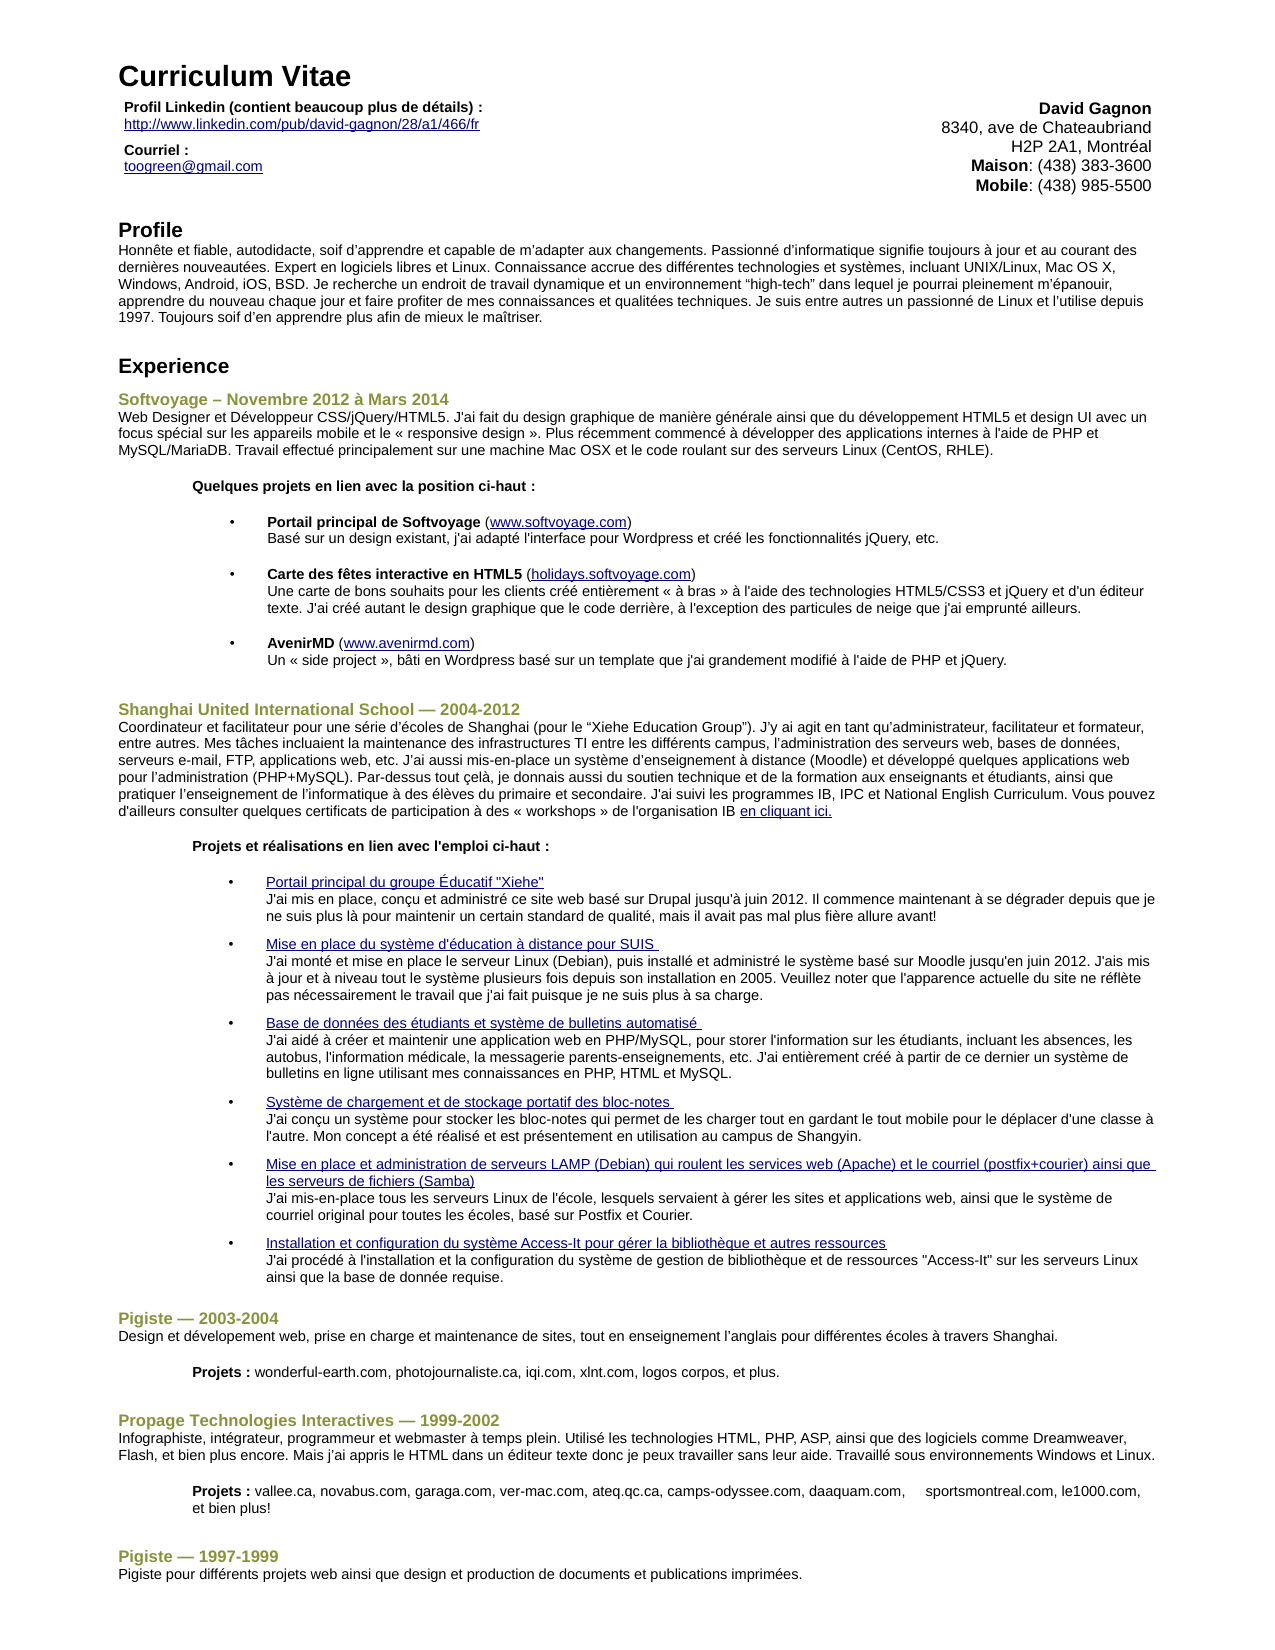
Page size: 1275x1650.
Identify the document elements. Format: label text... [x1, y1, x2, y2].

text Shanghai United International School — 2004-2012 [118, 699, 1157, 718]
text Profile [118, 218, 1157, 242]
text Web Designer et Développeur CSS/jQuery/HTML5. J'ai fait du design graphique de manière générale ainsi que du développement HTML5 et design UI avec un focus spécial sur les appareils mobile et le « responsive design ». Plus récemment commencé à développer des applications internes à l'aide de PHP et MySQL/MariaDB. Travail effectué principalement sur une machine Mac OSX et le code roulant sur des serveurs Linux (CentOS, RHLE). [118, 408, 1157, 459]
text Coordinateur et facilitateur pour une série d’écoles de Shanghai (pour le “Xiehe Education Group”). J’y ai agit en tant qu’administrateur, facilitateur et formateur, entre autres. Mes tâches incluaient la maintenance des infrastructures TI entre les différents campus, l’administration des serveurs web, bases de données, serveurs e-mail, FTP, applications web, etc. J’ai aussi mis-en-place un système d’enseignement à distance (Moodle) et développé quelques applications web pour l’administration (PHP+MySQL). Par-dessus tout çelà, je donnais aussi du soutien technique et de la formation aux enseignants et étudiants, ainsi que pratiquer l’enseignement de l’informatique à des élèves du primaire et secondaire. J'ai suivi les programmes IB, IPC et National English Curriculum. Vous pouvez d'ailleurs consulter quelques certificats de participation à des « workshops » de l'organisation IB en cliquant ici. [118, 718, 1157, 819]
list Portail principal du groupe Éducatif "Xiehe" J'ai mis en place, conçu et administré ce site web basé sur Drupal jusqu'à juin 2012. Il commence maintenant à se dégrader depuis que je ne suis plus là pour maintenir un certain standard de qualité, mais il avait pas mal plus fière allure avant! [228, 873, 1157, 924]
text Projets : wonderful-earth.com, photojournaliste.ca, iqi.com, xlnt.com, logos corpos, et plus. [192, 1363, 1157, 1380]
text Infographiste, intégrateur, programmeur et webmaster à temps plein. Utilisé les technologies HTML, PHP, ASP, ainsi que des logiciels comme Dreamweaver, Flash, et bien plus encore. Mais j’ai appris le HTML dans un éditeur texte donc je peux travailler sans leur aide. Travaillé sous environnements Windows et Linux. [118, 1430, 1157, 1464]
text Projets et réalisations en lien avec l'emploi ci-haut : [192, 838, 1157, 855]
list Installation et configuration du système Access-It pour gérer la bibliothèque et autres ressources J'ai procédé à l'installation et la configuration du système de gestion de bibliothèque et de ressources "Access-It" sur les serveurs Linux ainsi que la base de donnée requise. [228, 1235, 1157, 1285]
text Honnête et fiable, autodidacte, soif d’apprendre et capable de m’adapter aux changements. Passionné d’informatique signifie toujours à jour et au courant des dernières nouveautées. Expert en logiciels libres et Linux. Connaissance accrue des différentes technologies et systèmes, incluant UNIX/Linux, Mac OS X, Windows, Android, iOS, BSD. Je recherche un endroit de travail dynamique et un environnement “high-tech” dans lequel je pourrai pleinement m’épanouir, apprendre du nouveau chaque jour et faire profiter de mes connaissances et qualitées techniques. Je suis entre autres un passionné de Linux et l’utilise depuis 1997. Toujours soif d’en apprendre plus afin de mieux le maîtriser. [118, 242, 1157, 326]
text Quelques projets en lien avec la position ci-haut : [192, 478, 1157, 494]
table_header Profil Linkedin (contient beaucoup plus de détails) : http://www.linkedin.com/pub/david-gagnon/28/a1/466/fr Courriel : toogreen@gmail.com [118, 93, 818, 209]
text Pigiste — 2003-2004 [118, 1309, 1157, 1328]
text Pigiste — 1997-1999 [118, 1547, 1157, 1566]
text Design et dévelopement web, prise en charge et maintenance de sites, tout en enseignement l’anglais pour différentes écoles à travers Shanghai. [118, 1328, 1157, 1345]
list Carte des fêtes interactive en HTML5 (holidays.softvoyage.com) Une carte de bons souhaits pour les clients créé entièrement « à bras » à l'aide des technologies HTML5/CSS3 et jQuery et d'un éditeur texte. J'ai créé autant le design graphique que le code derrière, à l'exception des particules de neige que j'ai emprunté ailleurs. [229, 566, 1157, 616]
list Mise en place du système d'éducation à distance pour SUIS J'ai monté et mise en place le serveur Linux (Debian), puis installé et administré le système basé sur Moodle jusqu'en juin 2012. J'ais mis à jour et à niveau tout le système plusieurs fois depuis son installation en 2005. Veuillez noter que l'apparence actuelle du site ne réflète pas nécessairement le travail que j'ai fait puisque je ne suis plus à sa charge. [228, 936, 1157, 1003]
text Projets : vallee.ca, novabus.com, garaga.com, ver-mac.com, ateq.qc.ca, camps-odyssee.com, daaquam.com, sportsmontreal.com, le1000.com, et bien plus! [192, 1482, 1157, 1516]
text Pigiste pour différents projets web ainsi que design et production de documents et publications imprimées. [118, 1566, 1157, 1583]
text Softvoyage – Novembre 2012 à Mars 2014 [118, 389, 1157, 408]
list Portail principal de Softvoyage (www.softvoyage.com) Basé sur un design existant, j'ai adapté l'interface pour Wordpress et créé les fonctionnalités jQuery, etc. [229, 513, 1157, 547]
text Curriculum Vitae [118, 59, 1157, 93]
text Propage Technologies Interactives — 1999-2002 [118, 1411, 1157, 1430]
list Mise en place et administration de serveurs LAMP (Debian) qui roulent les services web (Apache) et le courriel (postfix+courier) ainsi que les serveurs de fichiers (Samba) J'ai mis-en-place tous les serveurs Linux de l'école, lesquels servaient à gérer les sites et applications web, ainsi que le système de courriel original pour toutes les écoles, basé sur Postfix et Courier. [228, 1156, 1157, 1223]
list Système de chargement et de stockage portatif des bloc-notes J'ai conçu un système pour stocker les bloc-notes qui permet de les charger tout en gardant le tout mobile pour le déplacer d'une classe à l'autre. Mon concept a été réalisé et est présentement en utilisation au campus de Shangyin. [228, 1094, 1157, 1144]
table_header David Gagnon 8340, ave de Chateaubriand H2P 2A1, Montréal Maison: (438) 383-3600 Mobile: (438) 985-5500 [818, 93, 1157, 209]
list Base de données des étudiants et système de bulletins automatisé J'ai aidé à créer et maintenir une application web en PHP/MySQL, pour storer l'information sur les étudiants, incluant les absences, les autobus, l'information médicale, la messagerie parents-enseignements, etc. J'ai entièrement créé à partir de ce dernier un système de bulletins en ligne utilisant mes connaissances en PHP, HTML et MySQL. [228, 1015, 1157, 1082]
text Experience [118, 353, 1157, 377]
list AvenirMD (www.avenirmd.com) Un « side project », bâti en Wordpress basé sur un template que j'ai grandement modifié à l'aide de PHP et jQuery. [229, 635, 1157, 669]
